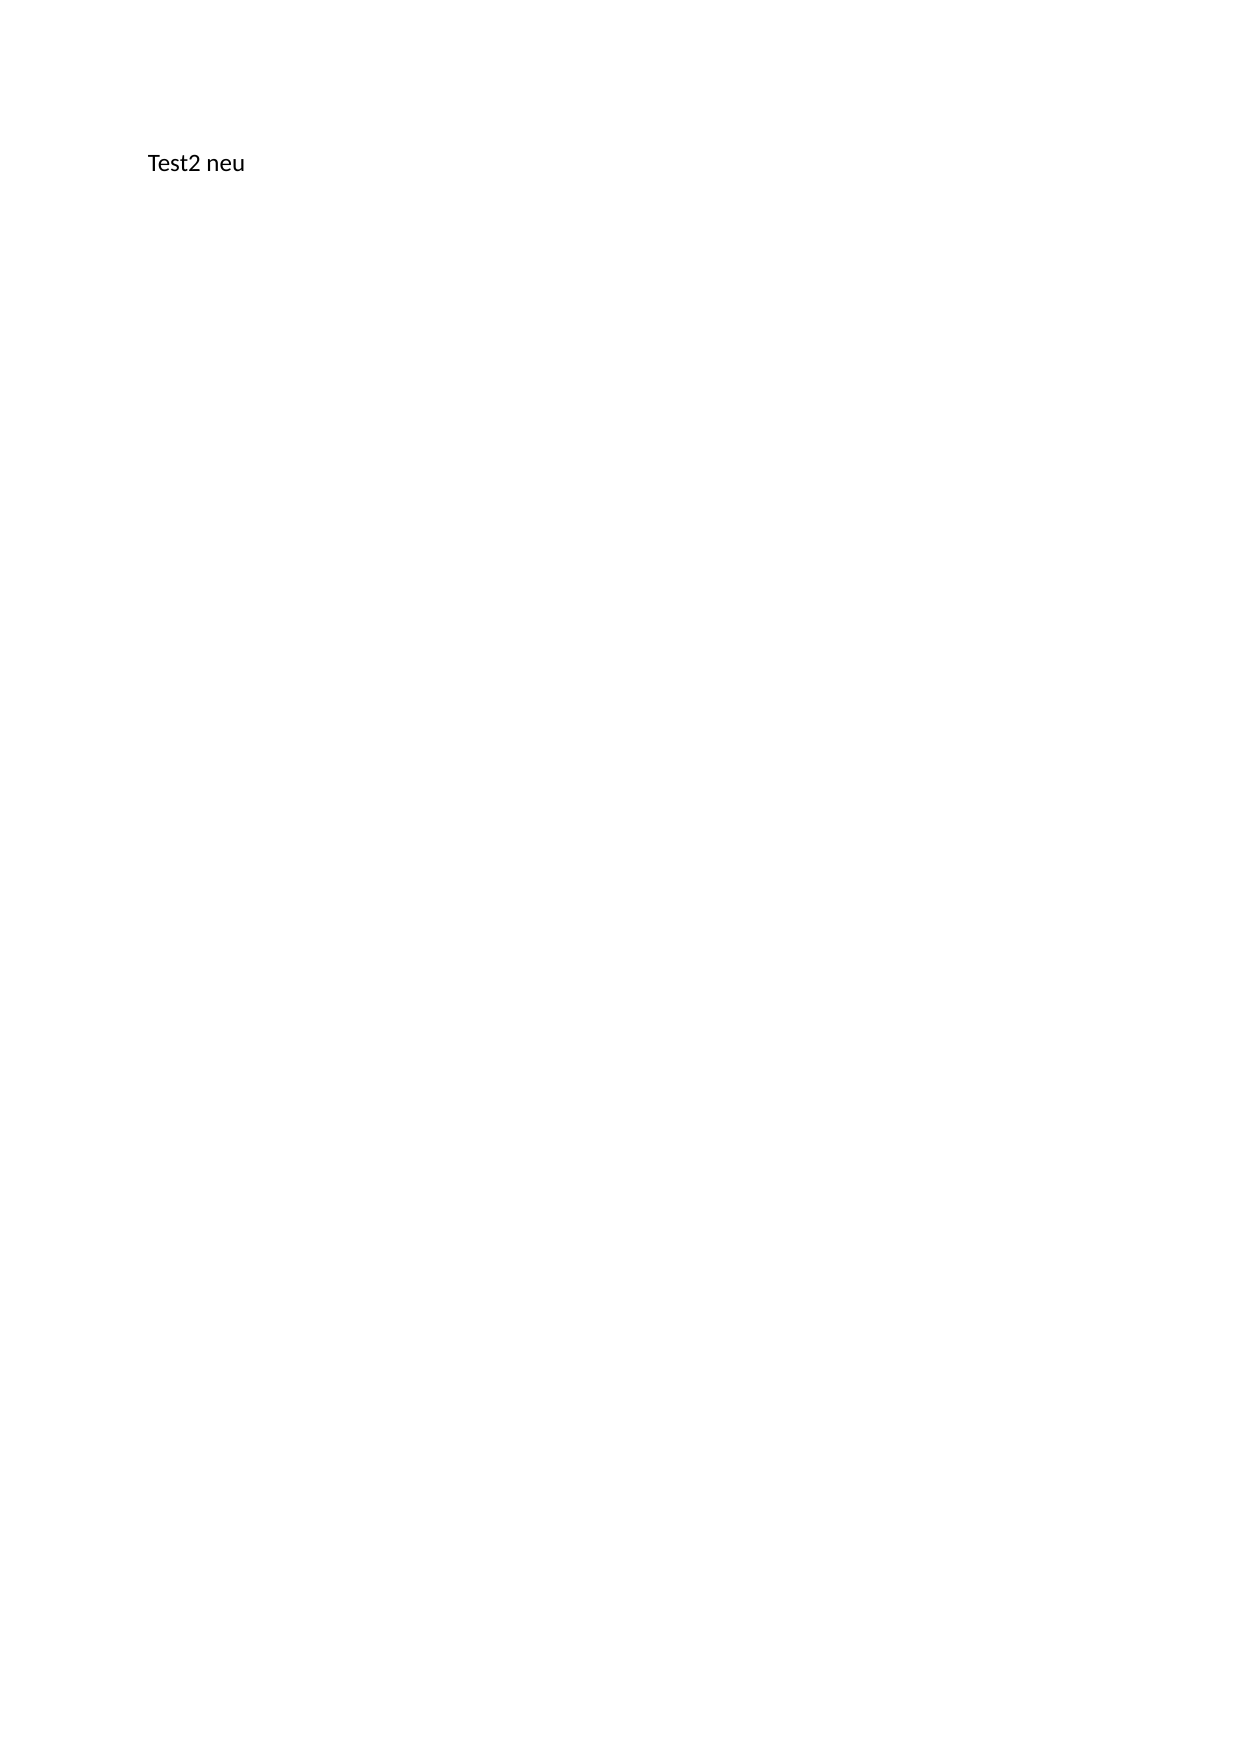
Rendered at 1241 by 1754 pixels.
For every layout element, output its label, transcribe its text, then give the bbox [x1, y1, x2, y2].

text Test2 neu [148, 148, 1093, 178]
